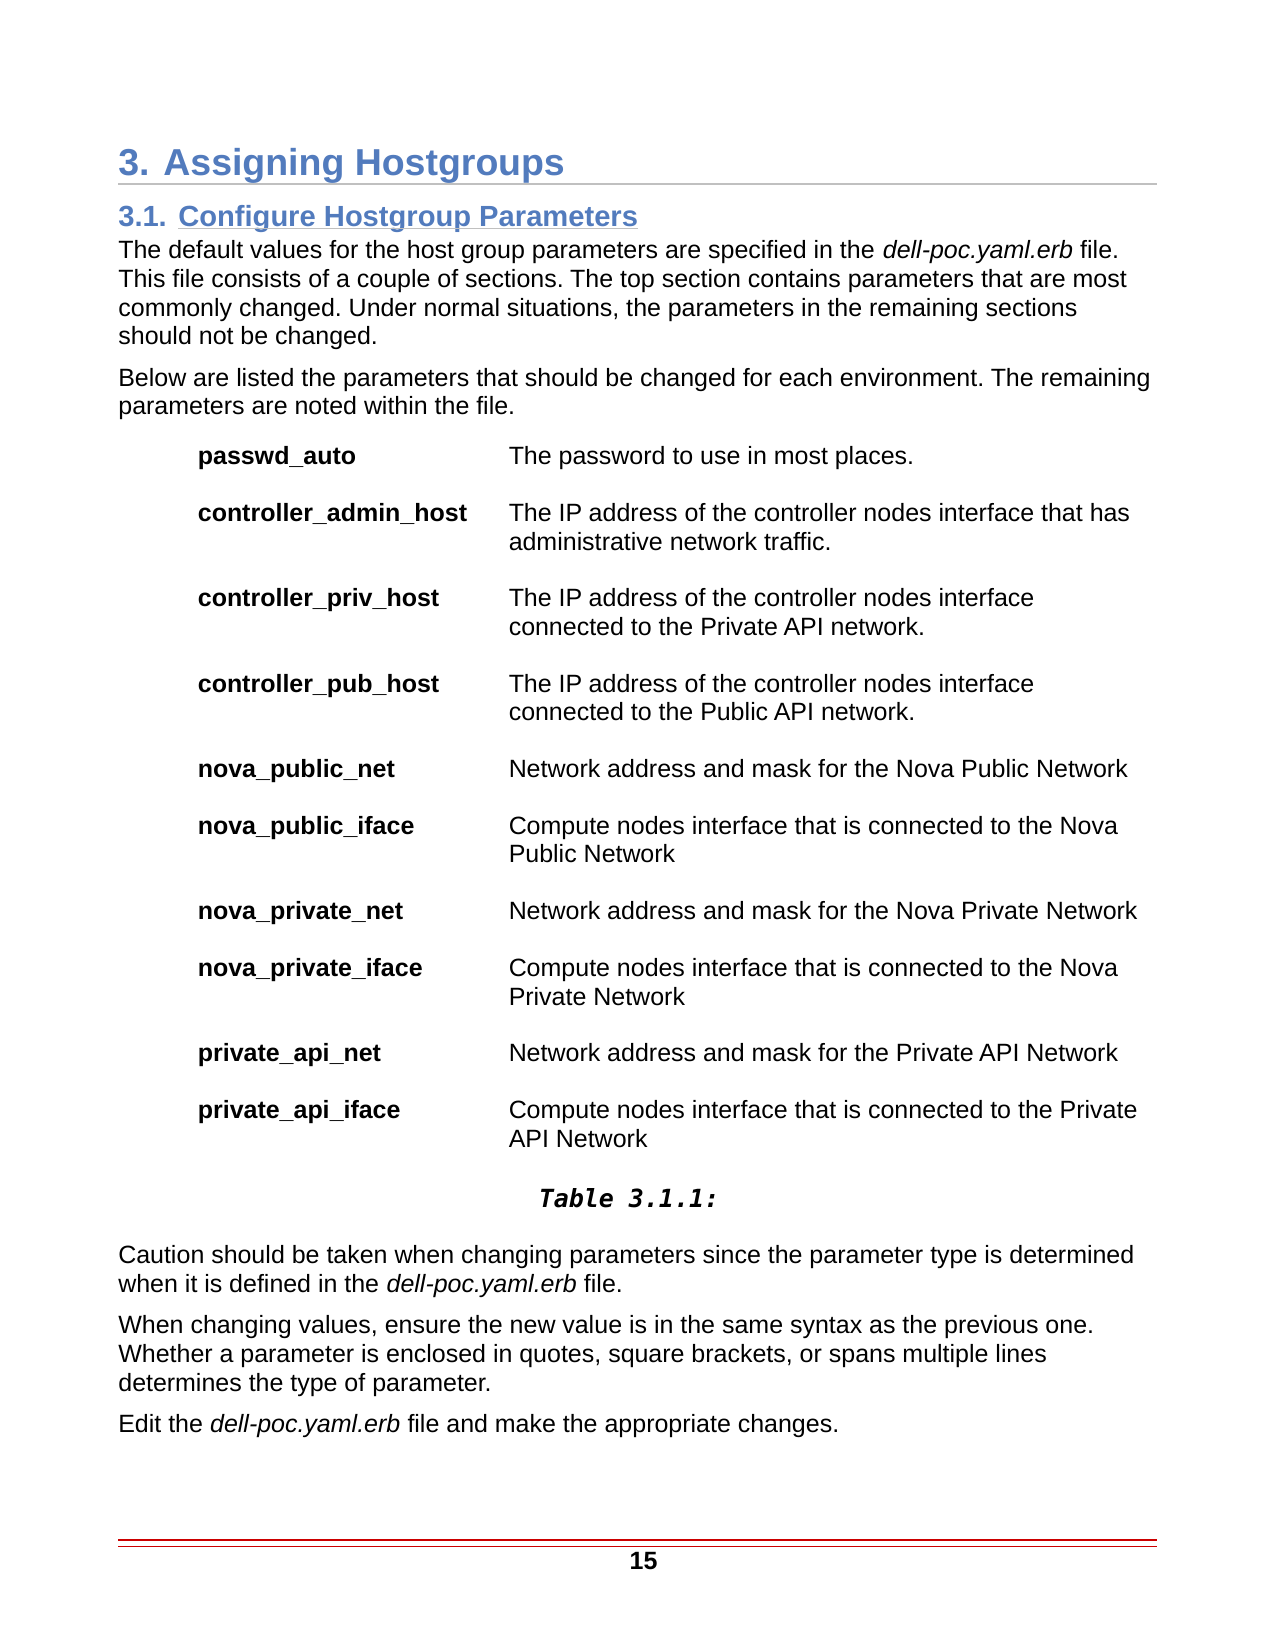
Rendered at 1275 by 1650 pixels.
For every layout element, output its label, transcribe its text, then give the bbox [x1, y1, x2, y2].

table_cell Network address and mask for the Private API Network [503, 1030, 1157, 1086]
text Table 3.1.1: [118, 1184, 1157, 1213]
table_cell Compute nodes interface that is connected to the Private API Network [503, 1086, 1157, 1172]
table_cell nova_public_iface [118, 802, 503, 887]
text Caution should be taken when changing parameters since the parameter type is determined when it is defined in the dell-poc.yaml.erb file. [118, 1240, 1157, 1298]
table_cell Compute nodes interface that is connected to the Nova Public Network [503, 802, 1157, 887]
subtitle Assigning Hostgroups [118, 129, 1157, 183]
text When changing values, ensure the new value is in the same syntax as the previous one. Whether a parameter is enclosed in quotes, square brackets, or spans multiple lines determines the type of parameter. [118, 1310, 1157, 1397]
text Below are listed the parameters that should be changed for each environment. The remaining parameters are noted within the file. [118, 362, 1157, 420]
text The default values for the host group parameters are specified in the dell-poc.yaml.erb file. This file consists of a couple of sections. The top section contains parameters that are most commonly changed. Under normal situations, the parameters in the remaining sections should not be changed. [118, 235, 1157, 350]
table_cell private_api_iface [118, 1086, 503, 1172]
table_cell controller_priv_host [118, 575, 503, 660]
table_cell The IP address of the controller nodes interface connected to the Private API network. [503, 575, 1157, 660]
table_cell nova_private_net [118, 888, 503, 944]
table_cell The IP address of the controller nodes interface that has administrative network traffic. [503, 489, 1157, 574]
subtitle Configure Hostgroup Parameters [118, 198, 1157, 232]
table_cell Compute nodes interface that is connected to the Nova Private Network [503, 944, 1157, 1029]
table_cell nova_private_iface [118, 944, 503, 1029]
table_cell private_api_net [118, 1030, 503, 1086]
table_header The password to use in most places. [503, 433, 1157, 489]
table_cell nova_public_net [118, 745, 503, 802]
table_cell The IP address of the controller nodes interface connected to the Public API network. [503, 660, 1157, 745]
text Edit the dell-poc.yaml.erb file and make the appropriate changes. [118, 1409, 1157, 1438]
table_cell controller_admin_host [118, 489, 503, 574]
table_cell Network address and mask for the Nova Public Network [503, 745, 1157, 802]
table_cell controller_pub_host [118, 660, 503, 745]
table_cell Network address and mask for the Nova Private Network [503, 888, 1157, 944]
table_header passwd_auto [118, 433, 503, 489]
